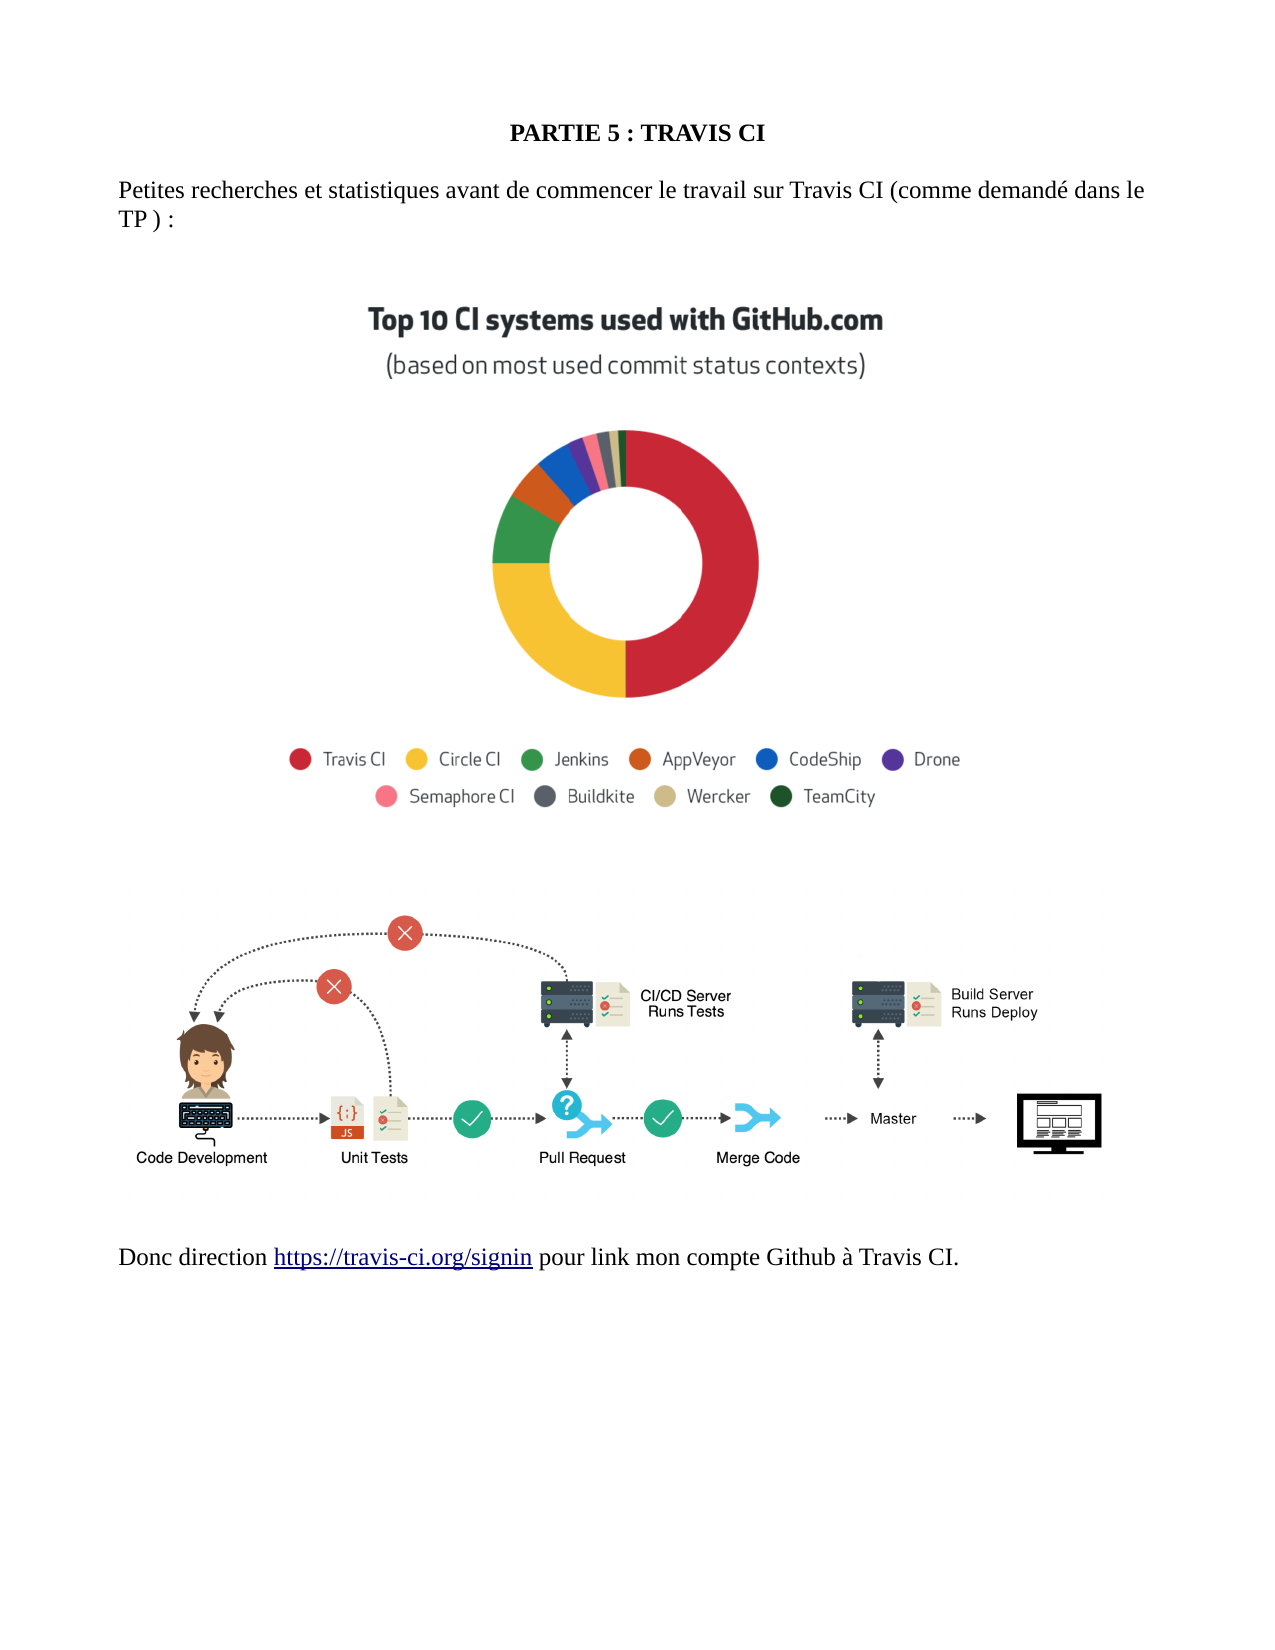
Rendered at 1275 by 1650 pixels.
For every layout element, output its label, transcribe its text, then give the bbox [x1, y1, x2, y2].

picture [118, 261, 1133, 847]
text Donc direction https://travis-ci.org/signin pour link mon compte Github à Travis CI. [118, 1242, 1157, 1271]
text PARTIE 5 : TRAVIS CI [118, 118, 1157, 147]
picture [118, 875, 1125, 1214]
text Petites recherches et statistiques avant de commencer le travail sur Travis CI (comme demandé dans le TP ) : [118, 176, 1157, 233]
